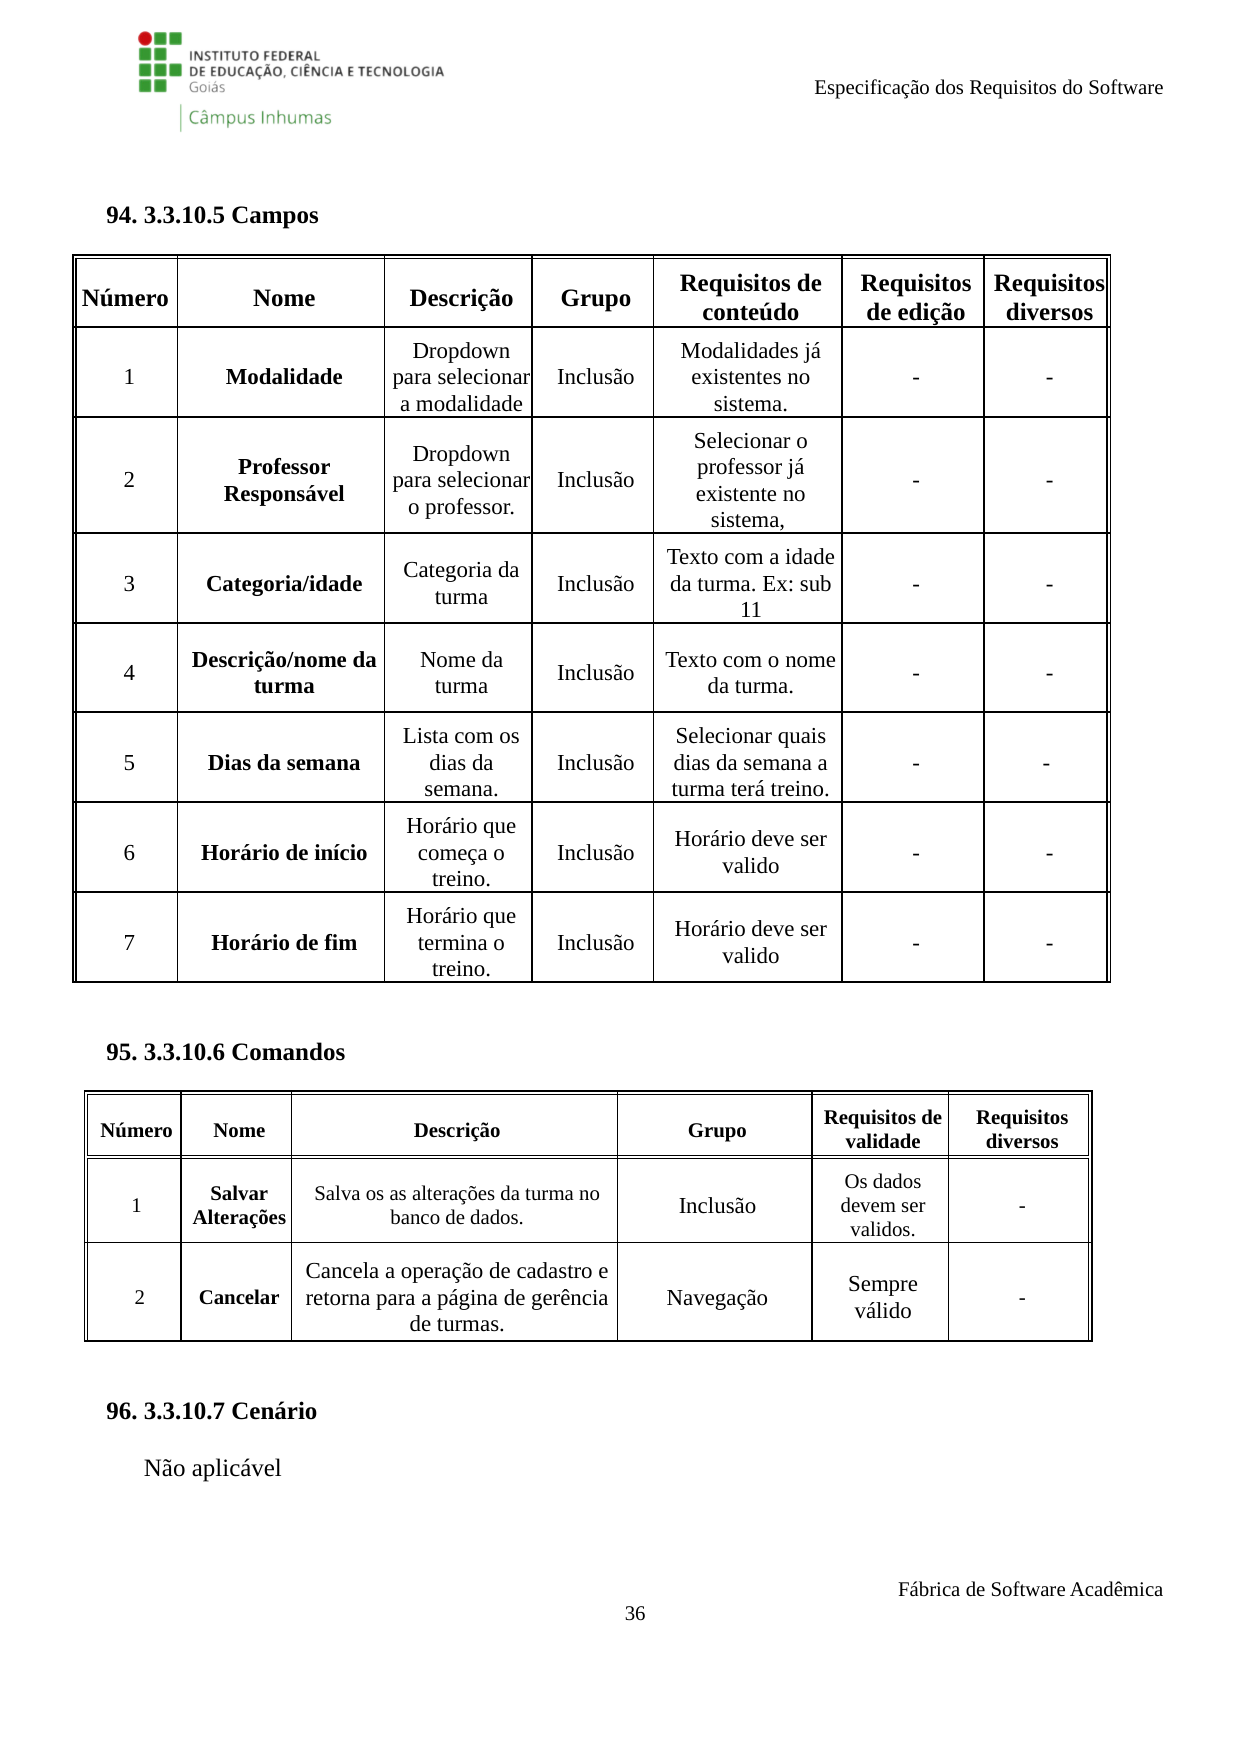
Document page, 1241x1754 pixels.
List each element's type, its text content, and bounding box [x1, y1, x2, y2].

table_cell - [843, 418, 983, 532]
table_cell 5 [77, 713, 177, 801]
table_cell - [985, 534, 1106, 622]
table_cell - [843, 624, 983, 711]
list 3.3.10.5 Campos [106, 201, 1163, 229]
table_header Nome [182, 1095, 291, 1154]
list 3.3.10.7 Cenário [106, 1396, 1163, 1424]
list 3.3.10.6 Comandos [106, 1037, 1163, 1065]
table_cell 6 [77, 803, 177, 891]
table_cell Dias da semana [178, 713, 384, 801]
table_cell Os dados devem ser validos. [813, 1159, 948, 1241]
table_cell 1 [88, 1159, 180, 1241]
table_cell 7 [77, 893, 177, 981]
table_cell Horário que termina o treino. [385, 893, 531, 981]
table_cell Dropdown para selecionar o professor. [385, 418, 531, 532]
table_cell - [843, 803, 983, 891]
table_cell - [949, 1243, 1088, 1340]
table_cell Texto com o nome da turma. [654, 624, 841, 711]
table_cell - [949, 1159, 1088, 1241]
table_header Número [88, 1095, 180, 1154]
table_cell Modalidade [178, 328, 384, 416]
table_cell Horário de início [178, 803, 384, 891]
table_cell 3 [77, 534, 177, 622]
table_cell Horário deve ser valido [654, 893, 841, 981]
table_cell Professor Responsável [178, 418, 384, 532]
table_cell Salvar Alterações [182, 1159, 291, 1241]
table_cell Inclusão [533, 418, 653, 532]
table_cell Inclusão [533, 713, 653, 801]
table_cell Selecionar o professor já existente no sistema, [654, 418, 841, 532]
table_cell - [985, 893, 1106, 981]
table_cell Descrição/nome da turma [178, 624, 384, 711]
table_cell Nome da turma [385, 624, 531, 711]
table_cell Inclusão [533, 328, 653, 416]
table_cell Cancelar [182, 1243, 291, 1340]
table_cell 1 [77, 328, 177, 416]
table_cell Categoria/idade [178, 534, 384, 622]
table_header Número [77, 259, 177, 326]
table_cell - [843, 893, 983, 981]
table_cell - [843, 534, 983, 622]
table_cell - [985, 328, 1106, 416]
table_cell - [843, 328, 983, 416]
table_cell Inclusão [533, 893, 653, 981]
text Não aplicável [106, 1449, 1163, 1483]
table_cell Horário que começa o treino. [385, 803, 531, 891]
table_cell Navegação [618, 1243, 811, 1340]
table_cell - [985, 713, 1106, 801]
table_header Grupo [533, 259, 653, 326]
table_header Requisitos diversos [949, 1095, 1088, 1154]
table_header Requisitos de edição [843, 259, 983, 326]
table_header Descrição [292, 1095, 617, 1154]
table_cell Sempre válido [813, 1243, 948, 1340]
table_cell Salva os as alterações da turma no banco de dados. [292, 1159, 617, 1241]
table_cell 2 [77, 418, 177, 532]
table_cell Lista com os dias da semana. [385, 713, 531, 801]
table_cell Texto com a idade da turma. Ex: sub 11 [654, 534, 841, 622]
table_cell Inclusão [533, 624, 653, 711]
table_header Descrição [385, 259, 531, 326]
table_cell 4 [77, 624, 177, 711]
table_cell Inclusão [533, 803, 653, 891]
table_header Requisitos de conteúdo [654, 259, 841, 326]
table_cell 2 [88, 1243, 180, 1340]
table_cell Horário de fim [178, 893, 384, 981]
table_cell Horário deve ser valido [654, 803, 841, 891]
table_cell - [843, 713, 983, 801]
table_cell Selecionar quais dias da semana a turma terá treino. [654, 713, 841, 801]
table_cell Inclusão [533, 534, 653, 622]
table_cell Modalidades já existentes no sistema. [654, 328, 841, 416]
table_cell - [985, 418, 1106, 532]
table_cell - [985, 624, 1106, 711]
table_header Grupo [618, 1095, 811, 1154]
table_header Requisitos diversos [985, 259, 1106, 326]
table_cell Dropdown para selecionar a modalidade [385, 328, 531, 416]
table_cell - [985, 803, 1106, 891]
table_header Nome [178, 259, 384, 326]
table_cell Categoria da turma [385, 534, 531, 622]
table_cell Inclusão [618, 1159, 811, 1241]
table_cell Cancela a operação de cadastro e retorna para a página de gerência de turmas. [292, 1243, 617, 1340]
table_header Requisitos de validade [813, 1095, 948, 1154]
